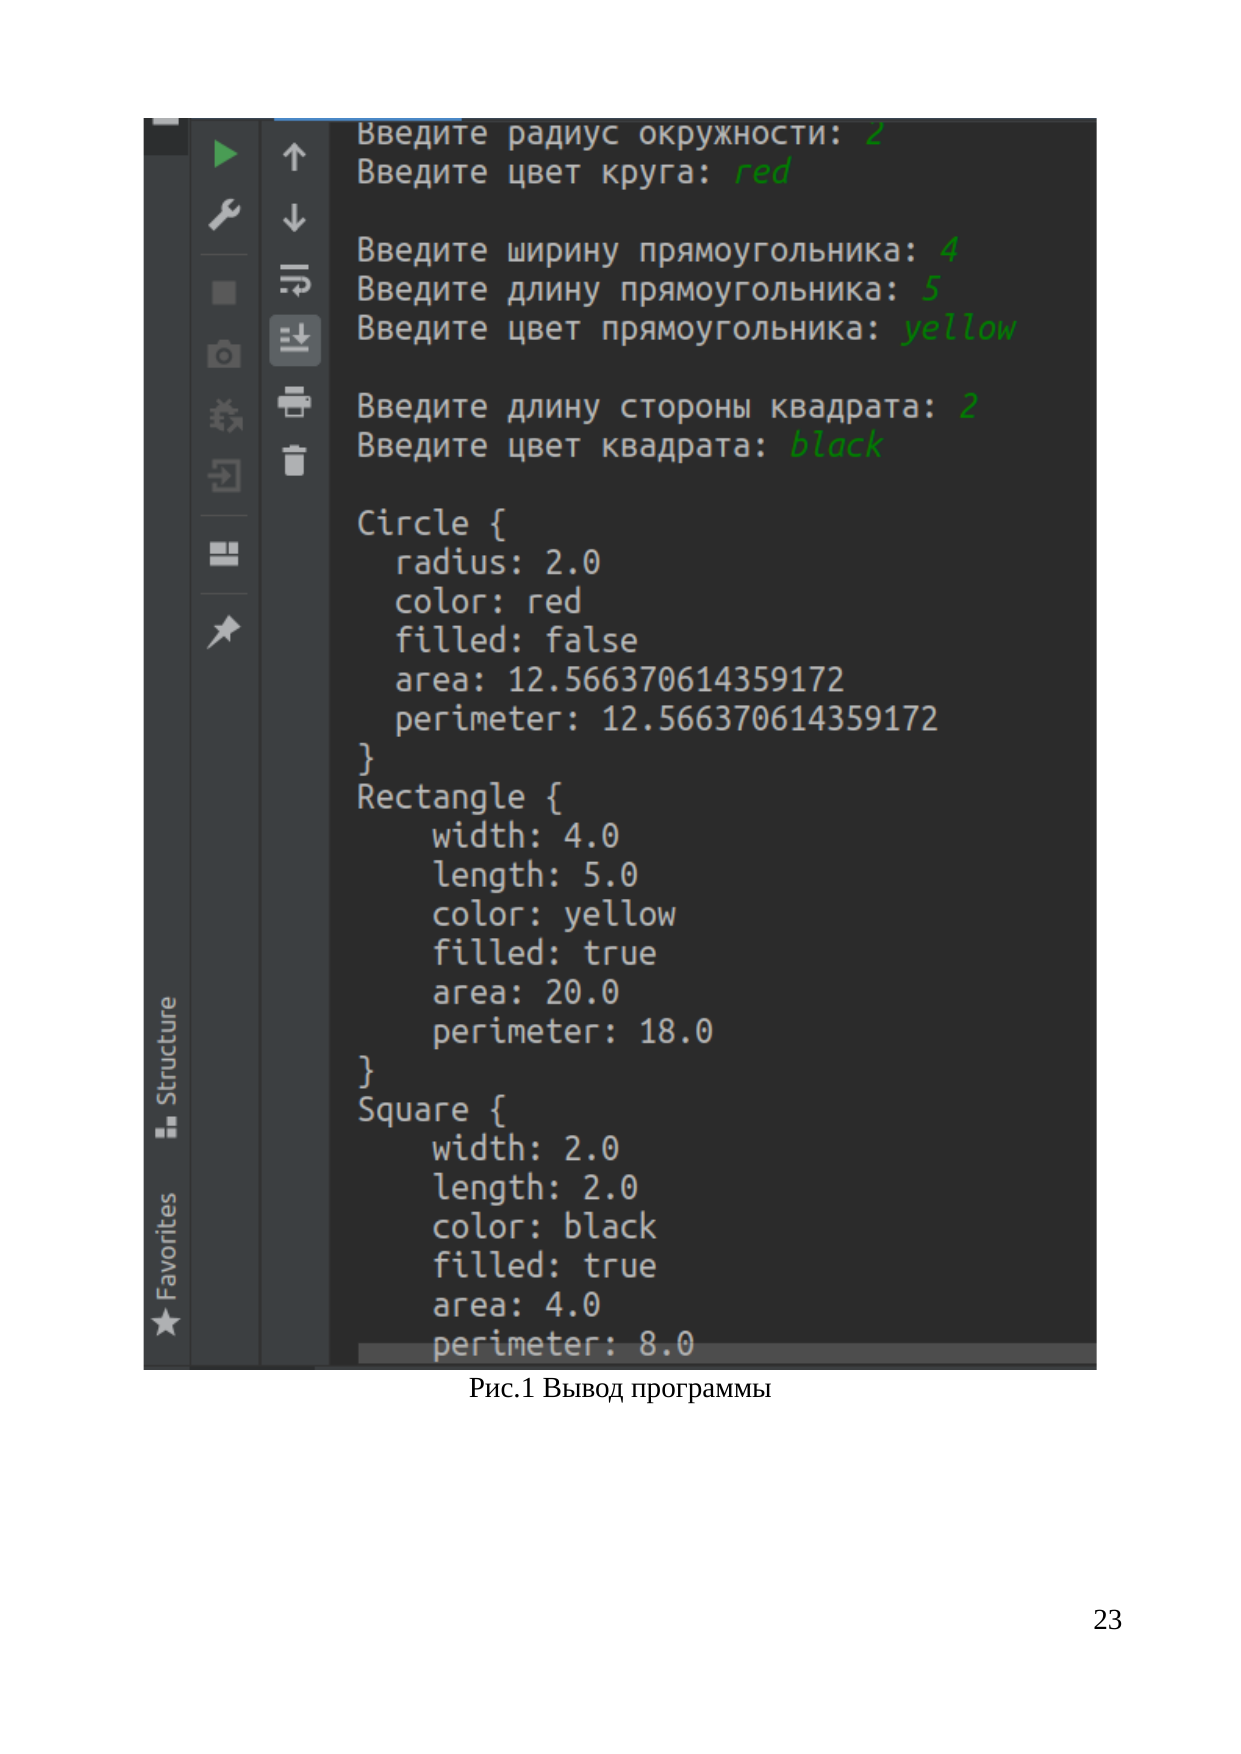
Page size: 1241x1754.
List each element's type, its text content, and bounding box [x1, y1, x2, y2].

picture [143, 118, 1097, 1370]
text Рис.1 Вывод программы [118, 118, 1122, 1403]
